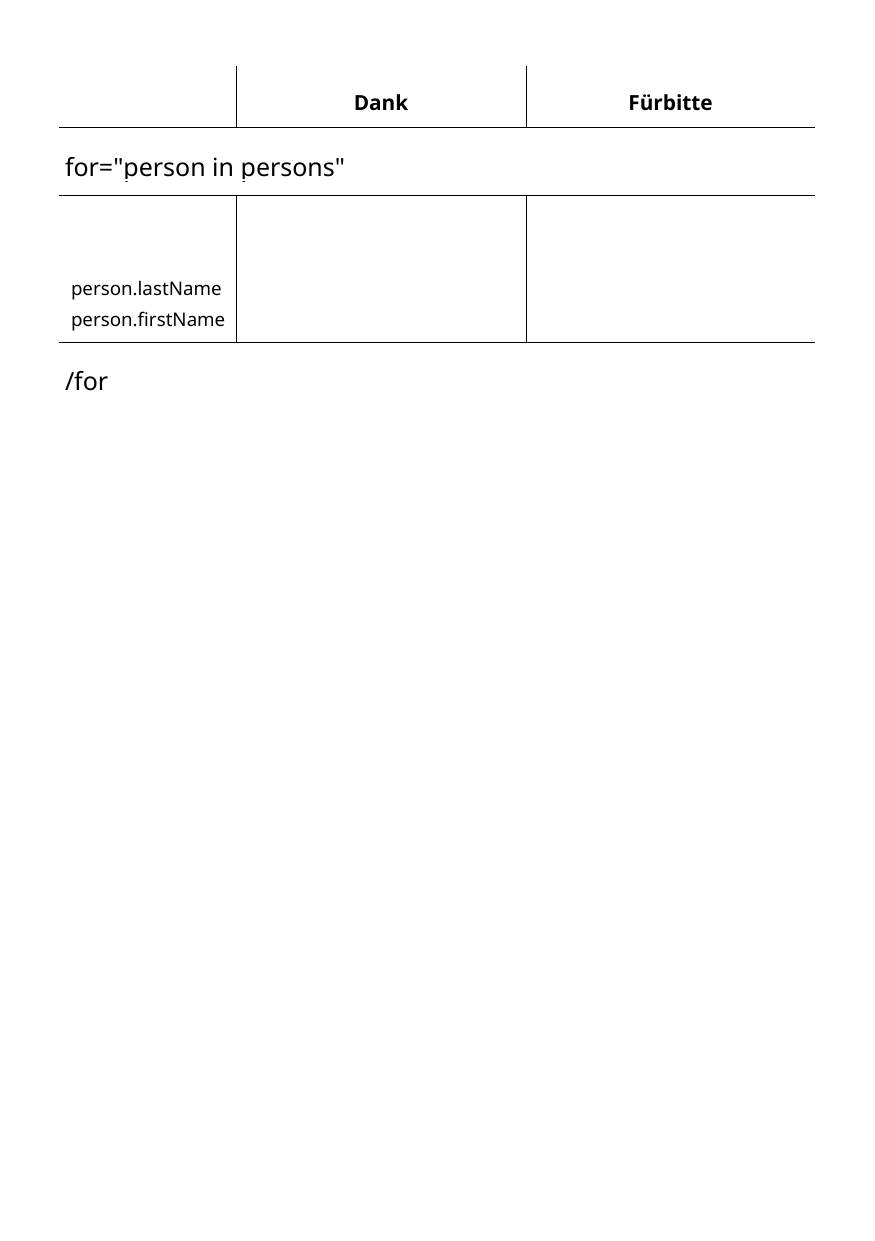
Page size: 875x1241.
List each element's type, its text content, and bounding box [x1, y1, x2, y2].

table_header [59, 66, 236, 127]
table_cell [527, 196, 815, 342]
table_cell for="person in persons" [59, 128, 815, 195]
table_cell [237, 196, 526, 342]
table_header Fürbitte [527, 66, 815, 127]
table_cell /for [59, 343, 815, 409]
table_header Dank [237, 66, 526, 127]
table_cell person.lastName person.firstName [59, 196, 236, 342]
